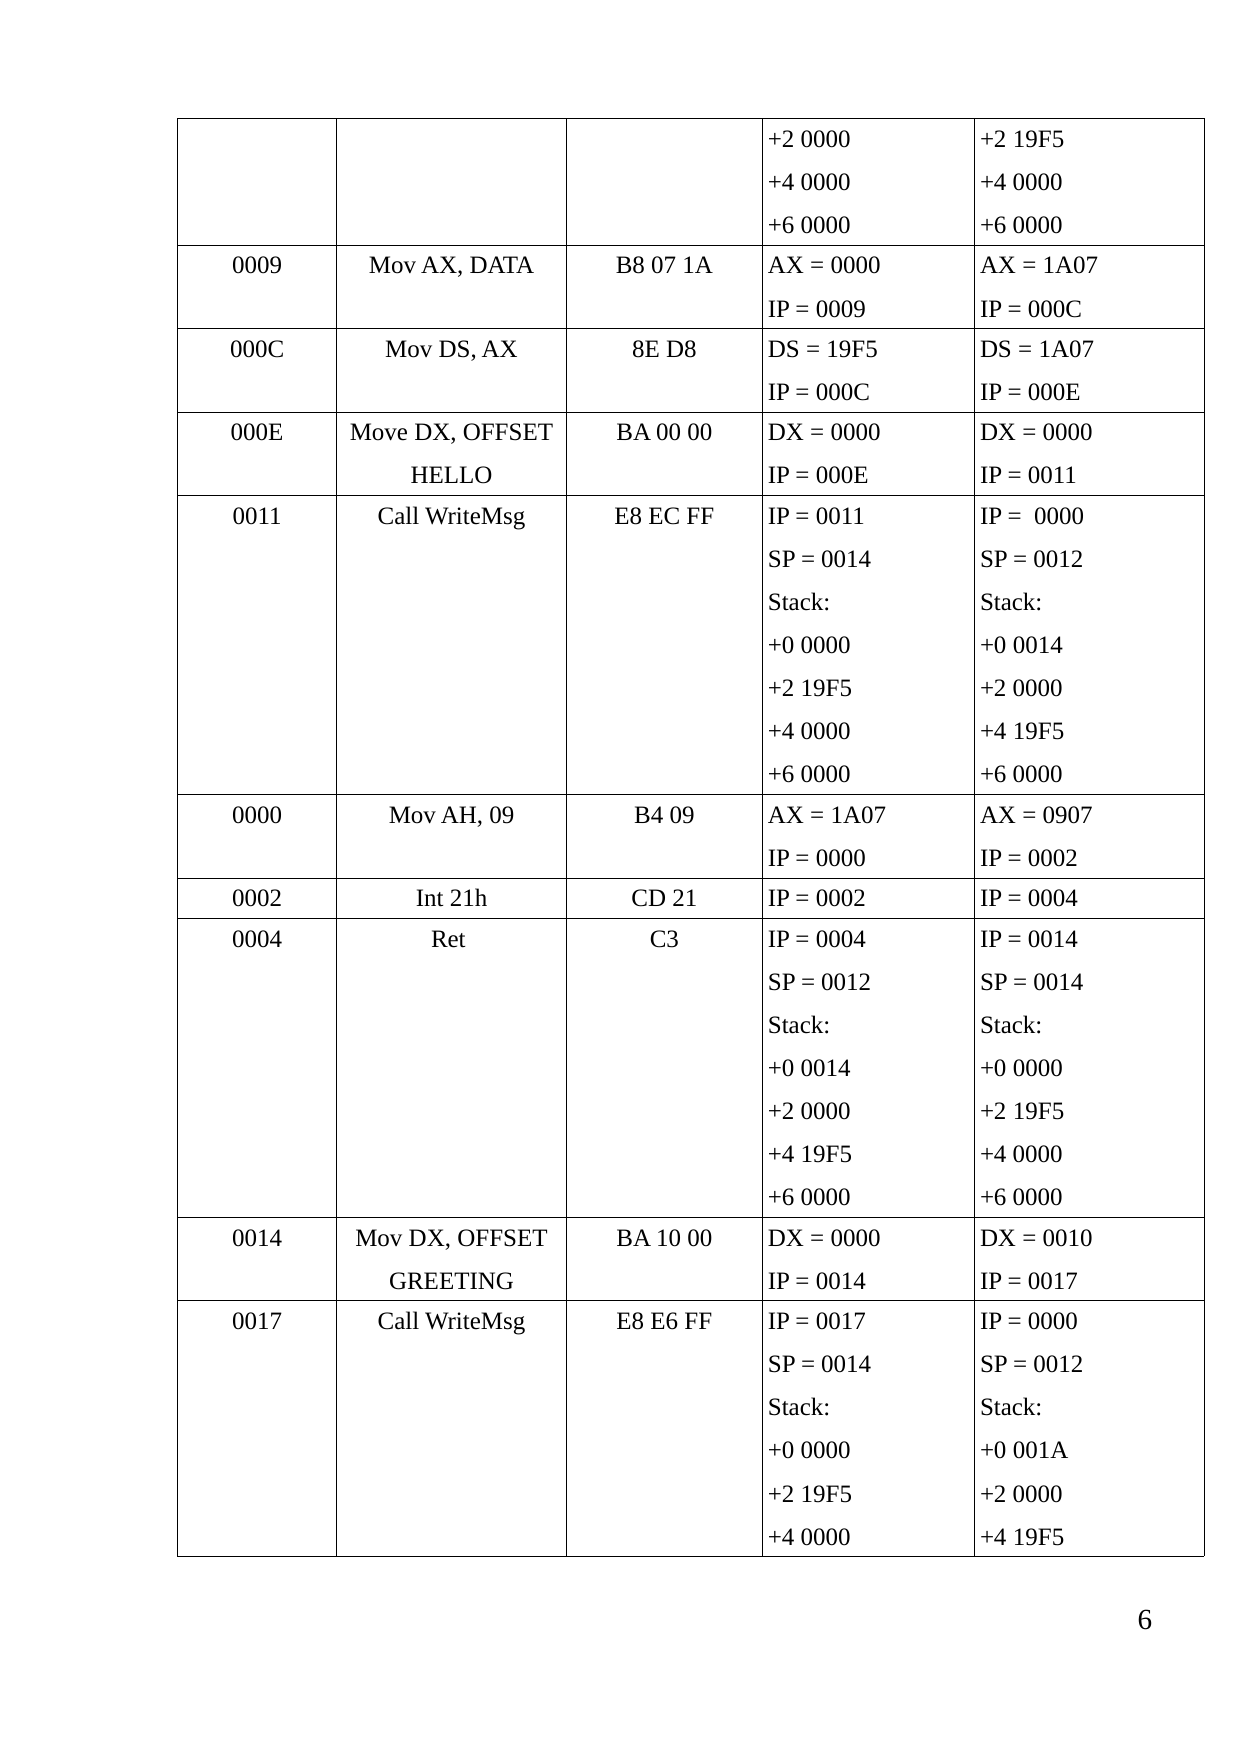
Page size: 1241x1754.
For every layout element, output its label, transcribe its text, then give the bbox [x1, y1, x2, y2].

table_cell DX = 0000 IP = 000E [763, 413, 974, 495]
table_cell DS = 1A07 IP = 000E [975, 329, 1204, 412]
table_cell 0017 [178, 1301, 336, 1556]
table_cell Mov AX, DATA [337, 246, 566, 328]
table_cell Mov AH, 09 [337, 795, 566, 877]
table_cell DX = 0000 IP = 0014 [763, 1218, 974, 1300]
table_cell 8E D8 [567, 329, 762, 412]
table_cell IP = 0004 SP = 0012 Stack: +0 0014 +2 0000 +4 19F5 +6 0000 [763, 919, 974, 1217]
table_cell Mov DX, OFFSET GREETING [337, 1218, 566, 1300]
table_cell 0009 [178, 246, 336, 328]
table_cell +2 0000 +4 0000 +6 0000 [763, 119, 974, 245]
table_cell B8 07 1A [567, 246, 762, 328]
table_cell 0014 [178, 1218, 336, 1300]
table_cell AX = 0907 IP = 0002 [975, 795, 1204, 877]
table_cell 000E [178, 413, 336, 495]
table_cell 0002 [178, 879, 336, 918]
table_cell AX = 1A07 IP = 0000 [763, 795, 974, 877]
table_cell +2 19F5 +4 0000 +6 0000 [975, 119, 1204, 245]
table_cell IP = 0017 SP = 0014 Stack: +0 0000 +2 19F5 +4 0000 [763, 1301, 974, 1556]
table_cell Move DX, OFFSET HELLO [337, 413, 566, 495]
table_cell AX = 0000 IP = 0009 [763, 246, 974, 328]
table_cell Int 21h [337, 879, 566, 918]
table_cell DX = 0000 IP = 0011 [975, 413, 1204, 495]
table_cell E8 EC FF [567, 496, 762, 794]
table_cell B4 09 [567, 795, 762, 877]
table_cell IP = 0014 SP = 0014 Stack: +0 0000 +2 19F5 +4 0000 +6 0000 [975, 919, 1204, 1217]
table_cell DS = 19F5 IP = 000C [763, 329, 974, 412]
table_cell CD 21 [567, 879, 762, 918]
table_cell [567, 119, 762, 245]
table_cell BA 00 00 [567, 413, 762, 495]
table_cell IP = 0000 SP = 0012 Stack: +0 0014 +2 0000 +4 19F5 +6 0000 [975, 496, 1204, 794]
table_cell 0000 [178, 795, 336, 877]
table_cell AX = 1A07 IP = 000C [975, 246, 1204, 328]
table_cell DX = 0010 IP = 0017 [975, 1218, 1204, 1300]
table_cell Ret [337, 919, 566, 1217]
table_cell IP = 0002 [763, 879, 974, 918]
table_cell 0004 [178, 919, 336, 1217]
table_cell IP = 0011 SP = 0014 Stack: +0 0000 +2 19F5 +4 0000 +6 0000 [763, 496, 974, 794]
table_cell E8 E6 FF [567, 1301, 762, 1556]
table_cell 0011 [178, 496, 336, 794]
table_cell BA 10 00 [567, 1218, 762, 1300]
table_cell [178, 119, 336, 245]
table_cell IP = 0000 SP = 0012 Stack: +0 001A +2 0000 +4 19F5 [975, 1301, 1204, 1556]
table_cell C3 [567, 919, 762, 1217]
table_cell Call WriteMsg [337, 1301, 566, 1556]
table_cell IP = 0004 [975, 879, 1204, 918]
table_cell Mov DS, AX [337, 329, 566, 412]
table_cell 000C [178, 329, 336, 412]
table_cell Call WriteMsg [337, 496, 566, 794]
table_cell [337, 119, 566, 245]
